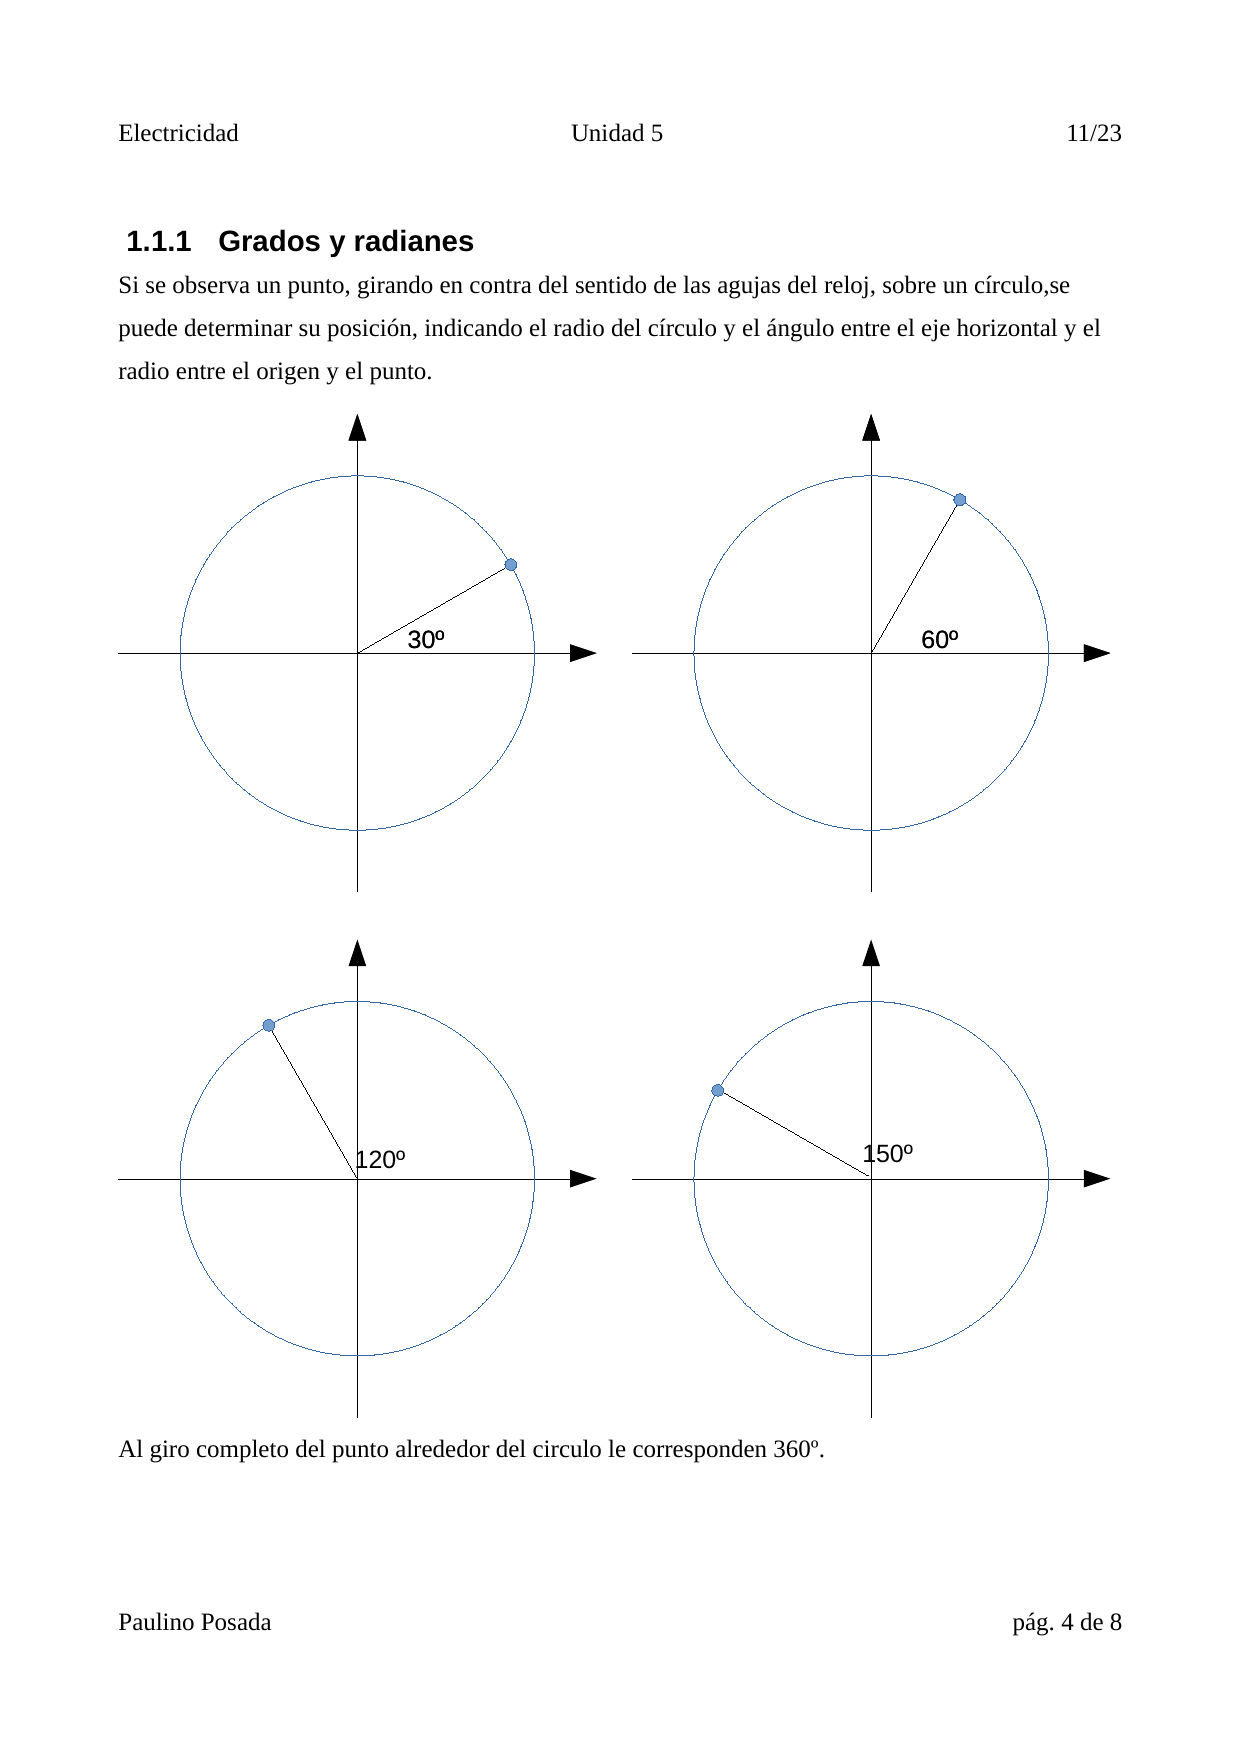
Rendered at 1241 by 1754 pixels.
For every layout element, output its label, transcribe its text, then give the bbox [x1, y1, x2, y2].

subtitle Grados y radianes [118, 224, 1122, 258]
text Si se observa un punto, girando en contra del sentido de las agujas del reloj, sobre un círculo,se puede determinar su posición, indicando el radio del círculo y el ángulo entre el eje horizontal y el radio entre el origen y el punto. [118, 270, 1122, 385]
text Al giro completo del punto alrededor del circulo le corresponden 360º. [118, 1434, 1122, 1463]
